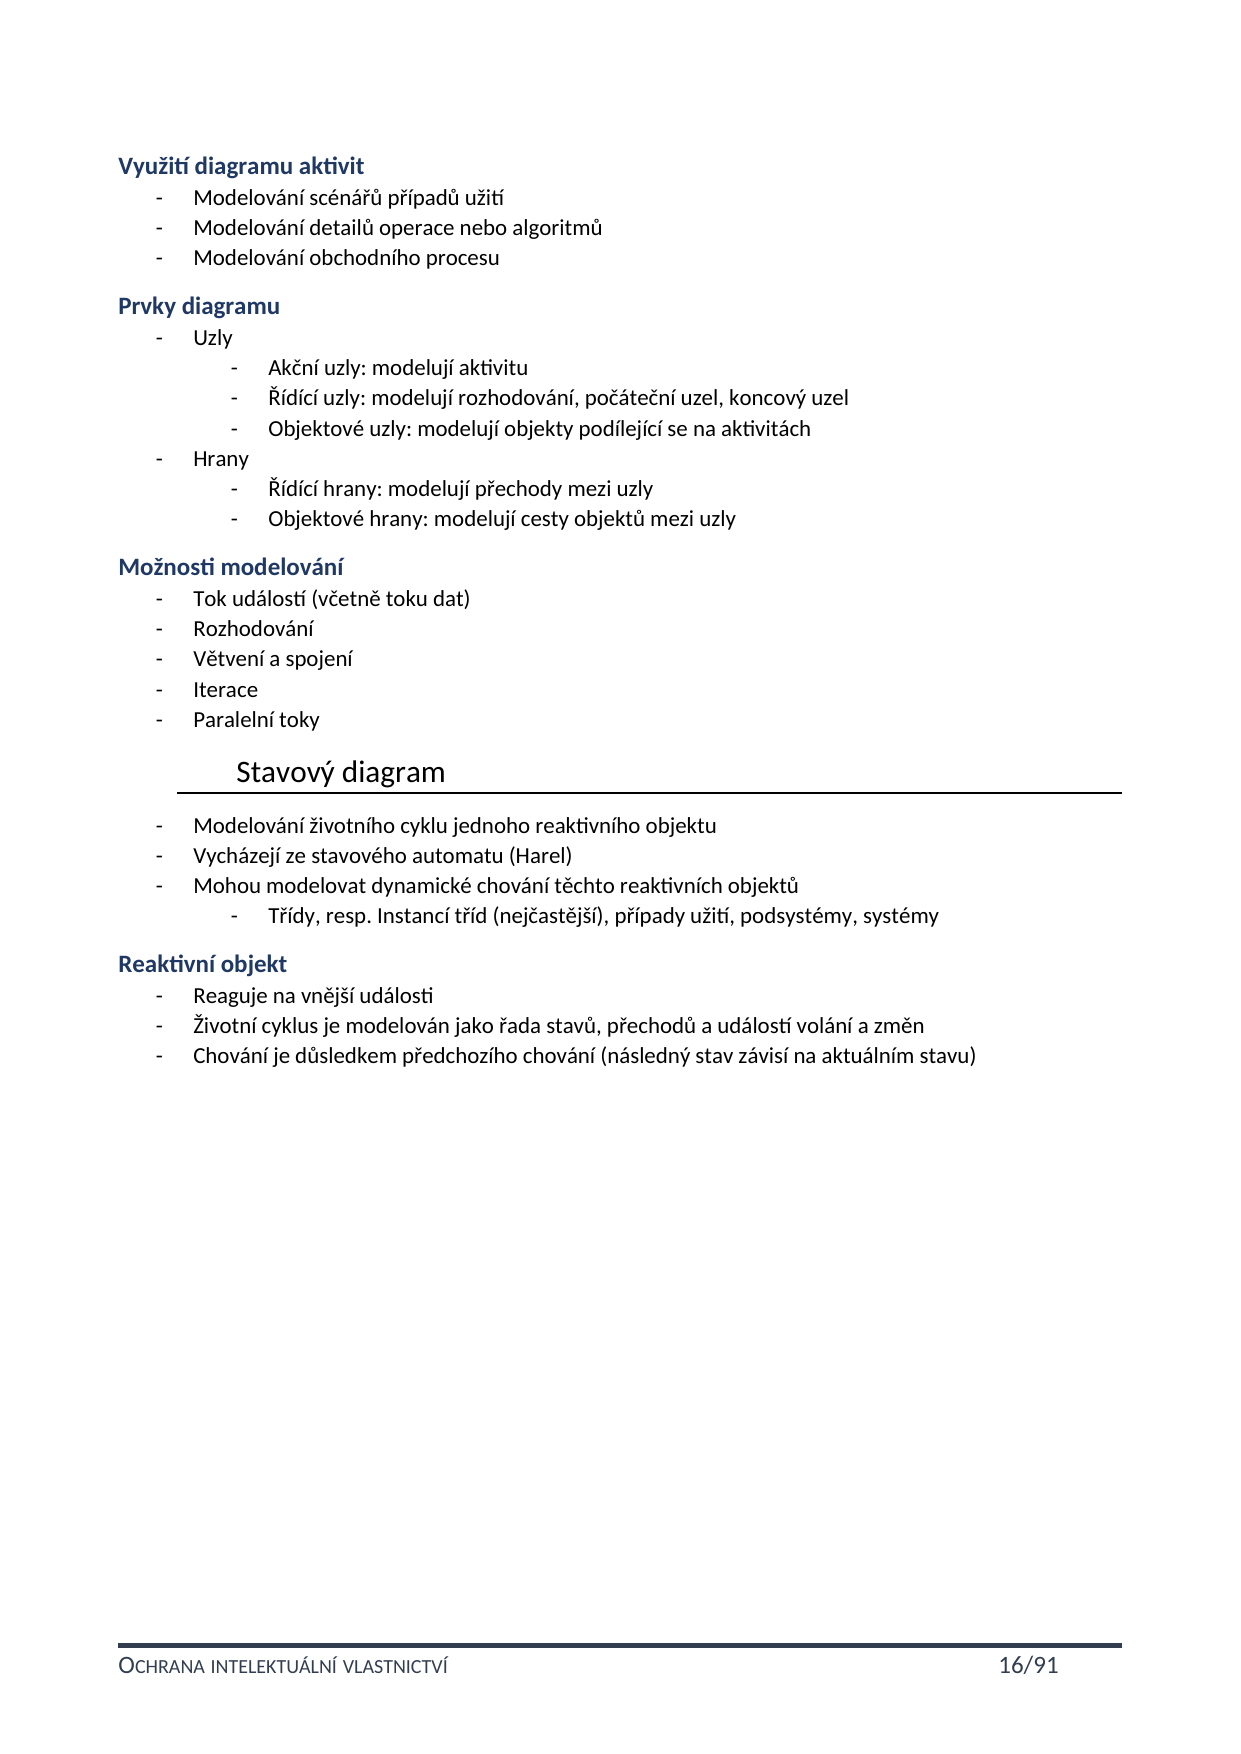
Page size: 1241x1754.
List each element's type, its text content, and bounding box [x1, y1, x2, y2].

list Modelování životního cyklu jednoho reaktivního objektu [156, 811, 1122, 839]
list Iterace [156, 675, 1122, 703]
list Řídící uzly: modelují rozhodování, počáteční uzel, koncový uzel [231, 383, 1122, 412]
list Mohou modelovat dynamické chování těchto reaktivních objektů [156, 871, 1122, 899]
list Chování je důsledkem předchozího chování (následný stav závisí na aktuálním stavu) [156, 1042, 1122, 1070]
list Paralelní toky [156, 705, 1122, 733]
list Objektové hrany: modelují cesty objektů mezi uzly [231, 504, 1122, 532]
subtitle Stavový diagram [177, 752, 1122, 792]
list Životní cyklus je modelován jako řada stavů, přechodů a událostí volání a změn [156, 1011, 1122, 1039]
list Rozhodování [156, 614, 1122, 642]
list Tok událostí (včetně toku dat) [156, 584, 1122, 612]
list Modelování scénářů případů užití [156, 183, 1122, 211]
list Reaguje na vnější události [156, 981, 1122, 1009]
list Objektové uzly: modelují objekty podílející se na aktivitách [231, 414, 1122, 442]
list Větvení a spojení [156, 644, 1122, 673]
subtitle Prvky diagramu [118, 290, 1122, 321]
list Řídící hrany: modelují přechody mezi uzly [231, 474, 1122, 502]
subtitle Využití diagramu aktivit [118, 150, 1122, 181]
list Třídy, resp. Instancí tříd (nejčastější), případy užití, podsystémy, systémy [231, 901, 1122, 929]
list Uzly [156, 323, 1122, 351]
subtitle Reaktivní objekt [118, 948, 1122, 979]
list Modelování detailů operace nebo algoritmů [156, 213, 1122, 241]
list Akční uzly: modelují aktivitu [231, 353, 1122, 381]
list Vycházejí ze stavového automatu (Harel) [156, 841, 1122, 869]
list Modelování obchodního procesu [156, 243, 1122, 271]
list Hrany [156, 444, 1122, 472]
subtitle Možnosti modelování [118, 551, 1122, 582]
